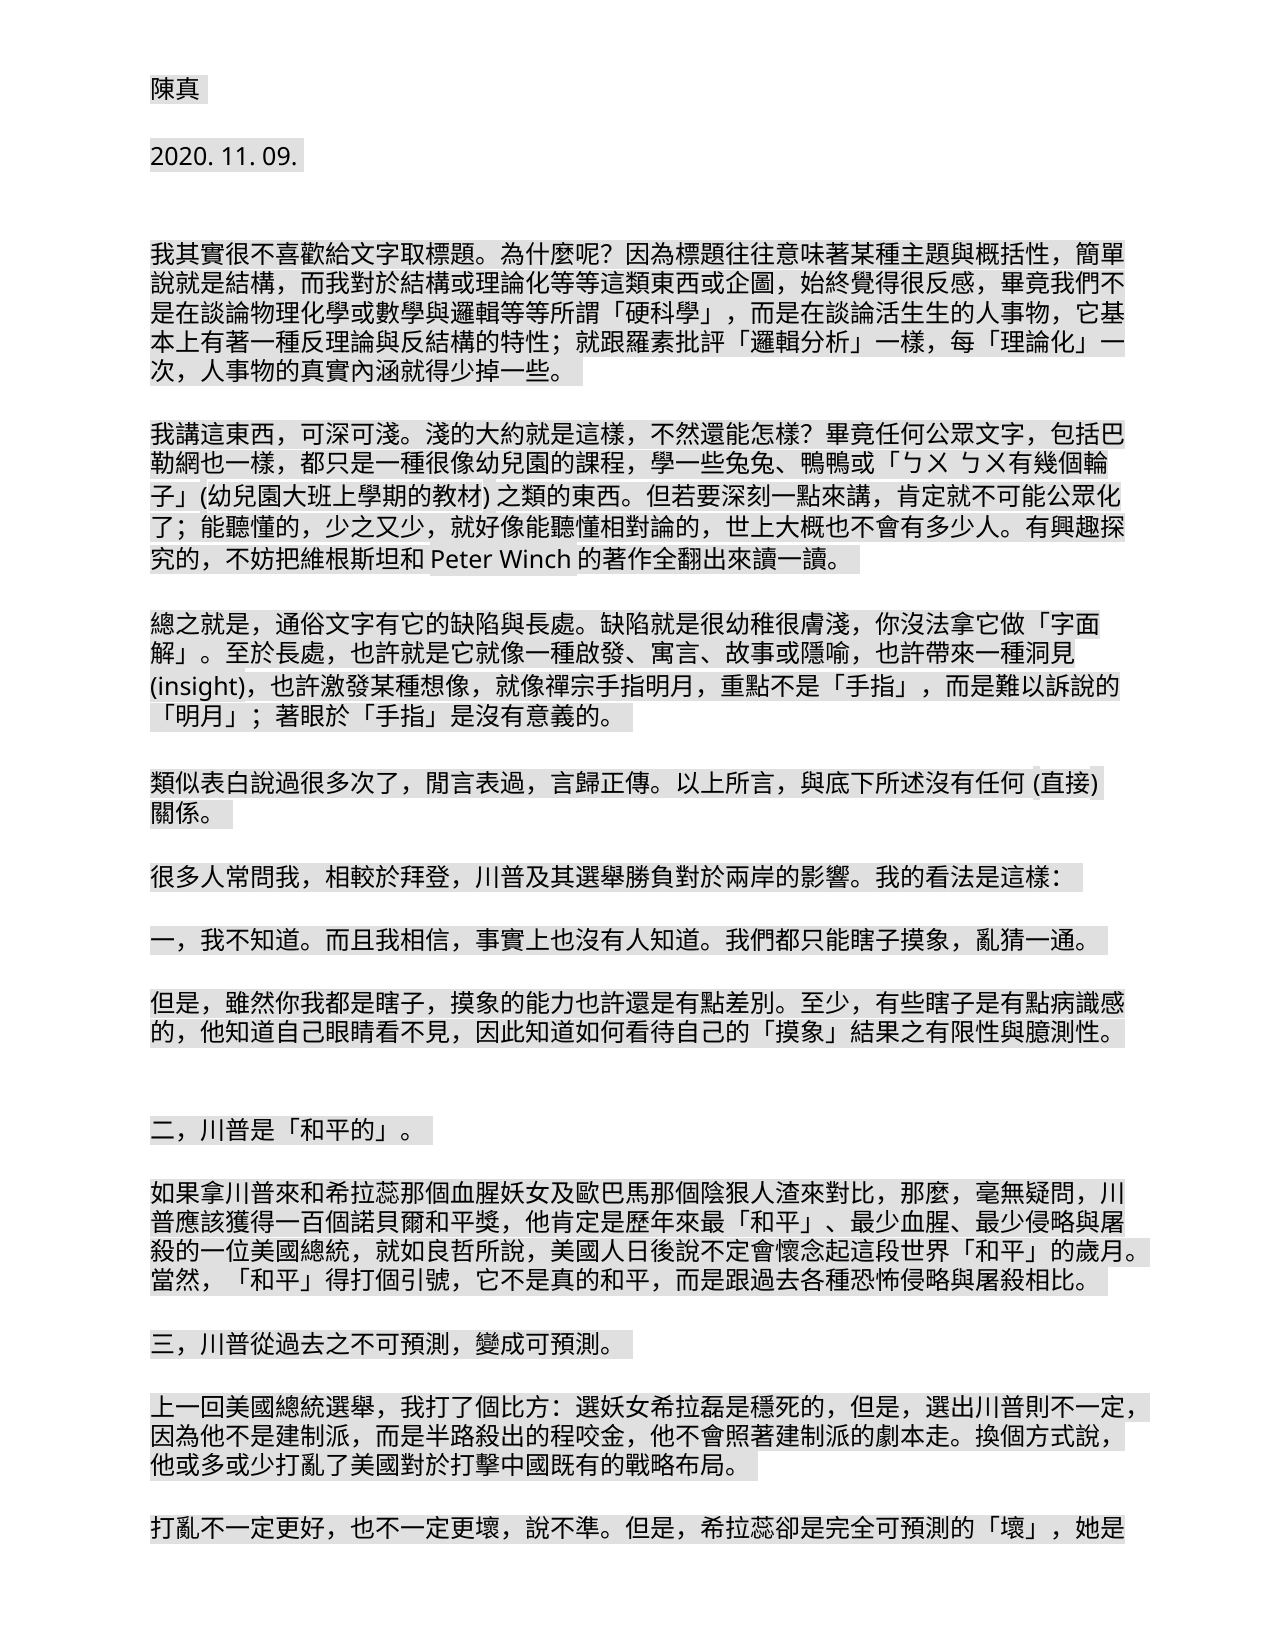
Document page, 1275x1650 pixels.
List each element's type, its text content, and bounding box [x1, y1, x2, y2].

text 川普勝負何妨？ 陳真 2020. 11. 09. 我其實很不喜歡給文字取標題。為什麼呢？因為標題往往意味著某種主題與概括性，簡單說就是結構，而我對於結構或理論化等等這類東西或企圖，始終覺得很反感，畢竟我們不是在談論物理化學或數學與邏輯等等所謂「硬科學」，而是在談論活生生的人事物，它基本上有著一種反理論與反結構的特性；就跟羅素批評「邏輯分析」一樣，每「理論化」一次，人事物的真實內涵就得少掉一些。 我講這東西，可深可淺。淺的大約就是這樣，不然還能怎樣？畢竟任何公眾文字，包括巴勒網也一樣，都只是一種很像幼兒園的課程，學一些兔兔、鴨鴨或「ㄅㄨ ㄅㄨ有幾個輪子」(幼兒園大班上學期的教材) 之類的東西。但若要深刻一點來講，肯定就不可能公眾化了；能聽懂的，少之又少，就好像能聽懂相對論的，世上大概也不會有多少人。有興趣探究的，不妨把維根斯坦和Peter Winch的著作全翻出來讀一讀。 總之就是，通俗文字有它的缺陷與長處。缺陷就是很幼稚很膚淺，你沒法拿它做「字面解」。至於長處，也許就是它就像一種啟發、寓言、故事或隱喻，也許帶來一種洞見(insight)，也許激發某種想像，就像禪宗手指明月，重點不是「手指」，而是難以訴說的「明月」；著眼於「手指」是沒有意義的。 類似表白說過很多次了，閒言表過，言歸正傳。以上所言，與底下所述沒有任何 (直接) 關係。 很多人常問我，相較於拜登，川普及其選舉勝負對於兩岸的影響。我的看法是這樣： 一，我不知道。而且我相信，事實上也沒有人知道。我們都只能瞎子摸象，亂猜一通。 但是，雖然你我都是瞎子，摸象的能力也許還是有點差別。至少，有些瞎子是有點病識感的，他知道自己眼睛看不見，因此知道如何看待自己的「摸象」結果之有限性與臆測性。 二，川普是「和平的」。 如果拿川普來和希拉蕊那個血腥妖女及歐巴馬那個陰狠人渣來對比，那麼，毫無疑問，川普應該獲得一百個諾貝爾和平獎，他肯定是歷年來最「和平」、最少血腥、最少侵略與屠殺的一位美國總統，就如良哲所說，美國人日後說不定會懷念起這段世界「和平」的歲月。當然，「和平」得打個引號，它不是真的和平，而是跟過去各種恐怖侵略與屠殺相比。 三，川普從過去之不可預測，變成可預測。 上一回美國總統選舉，我打了個比方：選妖女希拉磊是穩死的，但是，選出川普則不一定，因為他不是建制派，而是半路殺出的程咬金，他不會照著建制派的劇本走。換個方式說，他或多或少打亂了美國對於打擊中國既有的戰略布局。 打亂不一定更好，也不一定更壞，說不準。但是，希拉蕊卻是完全可預測的「壞」，她是deep state的核心人物，瘋狂嗜血，貪婪血腥，泯滅人性；她是各種侵略戰爭的完全信奉者，相信拳頭就是真理，視「非白人」性命如草芥。 可是，這一回不一樣。經過四年的觀察，川普變成可高度預測。他無非就是個商人，喜歡錢，喜歡權力與享受，喜歡女色與美食。他不會喜歡讓美國付出代價的戰爭，更不會喜歡讓自己富可敵國的各種生意受到影響。 當然，川普即便貴為總統，依然不可能有多少自主空間，你從他周圍那些張牙舞爪的官員就能看得出來，真正牢牢掌握權力的，依舊是以軍工複合體及情治體系為權力核心的 "deep state"，而非川普。川普所能起的作用，大約就是延緩中美戰爭最終按鈕之啟動。 反之，拜登卻充滿高度不確定性，你根本不知道他有什麼政見，根本不知道他當美國總統究竟是想幹什麼，完全一片空白。不過，可以預測的是，當權力再度回歸並集中在建制派手裏，往後的反中手法一定更加複雜且邪惡。相較之下，川普行事雖然瘋狂與戲劇化，但手段也相對單純。 四，拜登代表民主黨出馬競選是很可疑的，甚至可怕，權力結構非常不透明。 因為，從拜登無數荒腔走板的言行來看，就算不是精神科或腦神經科醫師，應該也能清楚察覺他似乎已有明顯的失智症狀，若非輕度失智，至少也已是初期發病階段。我不相信他所代表的 "deep state" 不知道把美國最高權力交給一個失智老人的極度風險。對我來說，這是一個謎。但是，美國政治向來如此，關乎權力之事，宛若宮廷深深深幾許，計中有計，陰還更陰，非常不透明。 五，川普是個「殷實」的生意人。 羅素曾經說過，美國就像一家採取「權力世襲制」的公司，軍火商及情治體系和金融禿鷹才是美國永不改選的真正掌權人。羅素說，所謂選美國總統，向來就像選出左手或右手那樣可笑與狡詐。事實上，不管選出右手或左手，都是選出同樣的一組人馬。 反之，川普卻完全不在這個世襲的權力結構裏頭。他純粹就是個生意人。對於「生意人」一詞，我毫無貶意，而是某種相對敬意。生意人跟大家一樣，喜歡賺錢，但是生意人特別害怕戰亂。 也許你會說，美國政壇哪個不是生意人？確實如此。不過，同樣是生意人，川普幹的各種生意，基本上都還是得付出成本的，搞不好還會面臨周轉不濟而破產。但是，真正掌權的 "deep state"，卻是專做無本買賣，搞金融，買空賣空；太平日大賺，戰亂來時恐怕賺更多；藉著美元霸權等各種金融手段，幾乎瞬間就能活活吞食任何一個弱小國家。 除了搞金融劫掠之外，軍火也是這些應當槍斃一萬遍的血腥人渣之主要收入來源之一；平常隨便強迫賣你幾顆飛彈，千百億就進了口袋，若是在世界各地製造動亂或打起仗來，那簡直就是賺翻了。 簡單說就是，美國政客雖然都是生意人，無一例外，但是，真正掌大權的人渣們，卻完全幹的就是無本生意及鮮血生意，拿世人的鮮血，換取天文數字般的瘋狂暴利。美國立國兩百多年，卻打了兩百多次戰爭，平均一年打一次以上的戰爭。美國基本上就是一家戰爭公司，一個戰爭機器，為什麼這麼熱愛戰爭？因為有暴利可圖之外，同時可在全世界不斷擴張權力版圖。 六，誰當美國總統都一樣。 反中的大方向不會變，戰爭同樣就在不遠之處，只差臨門一腳。當戰爭計畫一旦啟動，在分出勝負之前，它沒有理由喊停。 參見兩篇舊文如下。我知道現代人很病態，看東西只願看圖片，看漫畫，文字頂多看兩行，多出一些字就不看了。我沒法想像一個人如果不願紮紮實實去理解問題，他如何可能對各種人事物形成有意義的判斷？ 《美國侵華戰爭計畫》 https://bit.ly/36dtClO 《摧毀中國計畫：美國資助恐怖份子、毒販與政治代理人 //「民主基金會」操盤手阿布拉姆斯 (Elliott Abrams)--一個血腥戰犯 (1)》 https://bit.ly/3n74YtY 七，台灣人就是一塊肉，島內甚囂塵上的所謂「押寶說」，幼稚可笑，毫無意義。 美國對於台灣，豈止像皇帝，根本不把台灣人當人看，哪來所謂押寶問題？不管誰當美國總統，美國人想要怎麼壓榨台灣人就怎麼壓榨，他哪會管你什麼押不押寶？你又哪來地位押什麼寶？ 那就好像一個屠宰場，豬牛羊就是要給人吃，哪來什麼押不押寶誰當屠宰場老闆的問題？豬牛羊哪來什麼押寶空間？真是笑死人。誰當老闆都一樣是宰成肉塊。 台灣人喜歡美國也好，不喜歡也罷，喜歡哪個人當美國總統都一樣，台灣人就只是一塊肉，肉是給人吃的，哪來什麼押不押寶？張三上台，你是一塊肉，李四上台，你還是一塊肉；吃法也許不同，但是這完全不是肉所能決定。台灣人別連這樣一個基本定位都搞不清楚。 台灣人想押寶，除非改變心態，反抗美國之宰割，想辦法脫離「肉」的生存地位。倘若「以肉為榮」的心態不改，卻說押寶，豈不可笑？ 八，台灣之於美國，其實連走狗都談不上，台灣基本上就是美國用來傷害中國大陸、阻止其崛起的一顆人肉炸彈。這個基本定位，不會因為誰當美國總統而改變，頂多是引爆時程與引爆方式略有不同而已。 所謂人肉炸彈就是以小博大，死傷越恐怖越慘烈越持久，最好演變成兩岸長期內戰，對於美國之摧毀中國越有利。因此才會有CIA的欽點愛將吳怡農之所謂「全民皆兵」說法，鼓勵台灣人家家戶戶武裝化，鼓勵人人浴血攻擊對岸同胞，強調城市社區巷戰，鼓吹台灣人戰到島毀人亡，戰到最後一兵一卒。 「吳怡農們」這幾年還拼命鼓吹台灣人進行所謂「不對稱戰爭」。什麼是不對稱戰爭？就是用最小的代價，製造對方最大的傷亡。美國人這幾年不斷教導台灣人的「不對稱作戰」方式，包括鼓勵台灣人用飛彈攻擊三峽大壩，製造對岸千萬人的死亡；或是鼓勵台灣人用飛彈攻擊上海、深圳等人口稠密區等等，全是觸犯「反人類戰爭罪行」的非法攻擊方式。 美國及其走狗們甚至還不斷揚言要賣給台灣核武，還說一小時內就可在台灣部署完成一千枚小型核彈，隨時可對大陸發動核武攻擊。完全就是喪心病狂。 你跟你的兄弟姐妹也許有點小糾紛，卻有個向來殺人不眨眼的黑幫進駐你家，掌控你家的一切，洗腦你的下一代說每年讓你賺進幾千億養家活口的隔壁親人其實是不懂民主的畜牲，是你不共戴天的仇家你的敵人，然後說要把你家給全面武裝化，說要賣幾千顆核彈給你，免費幫你安裝，逼迫你拿出所有積蓄購買舉世密度最高的幾千顆飛彈，教你如何大規模殺害你隔壁的親人骨肉，鼓勵你全家老幼婦孺都應該戰到最後一人，你覺得這樣一個黑幫及其走狗，是在幫你或害你？ 我希望台灣人醒一醒，認清自身險境，認清台奸心態，認清這些包藏禍心泯滅人性的陽謀，向善靠攏，高舉公義，切莫為虎作倀，切莫被真正的敵人(美國人及其台奸走狗)所愚弄，切莫充當邪惡血腥帝國藉以傷害對岸同胞的人肉炸彈。 [150, 75, 1125, 1544]
